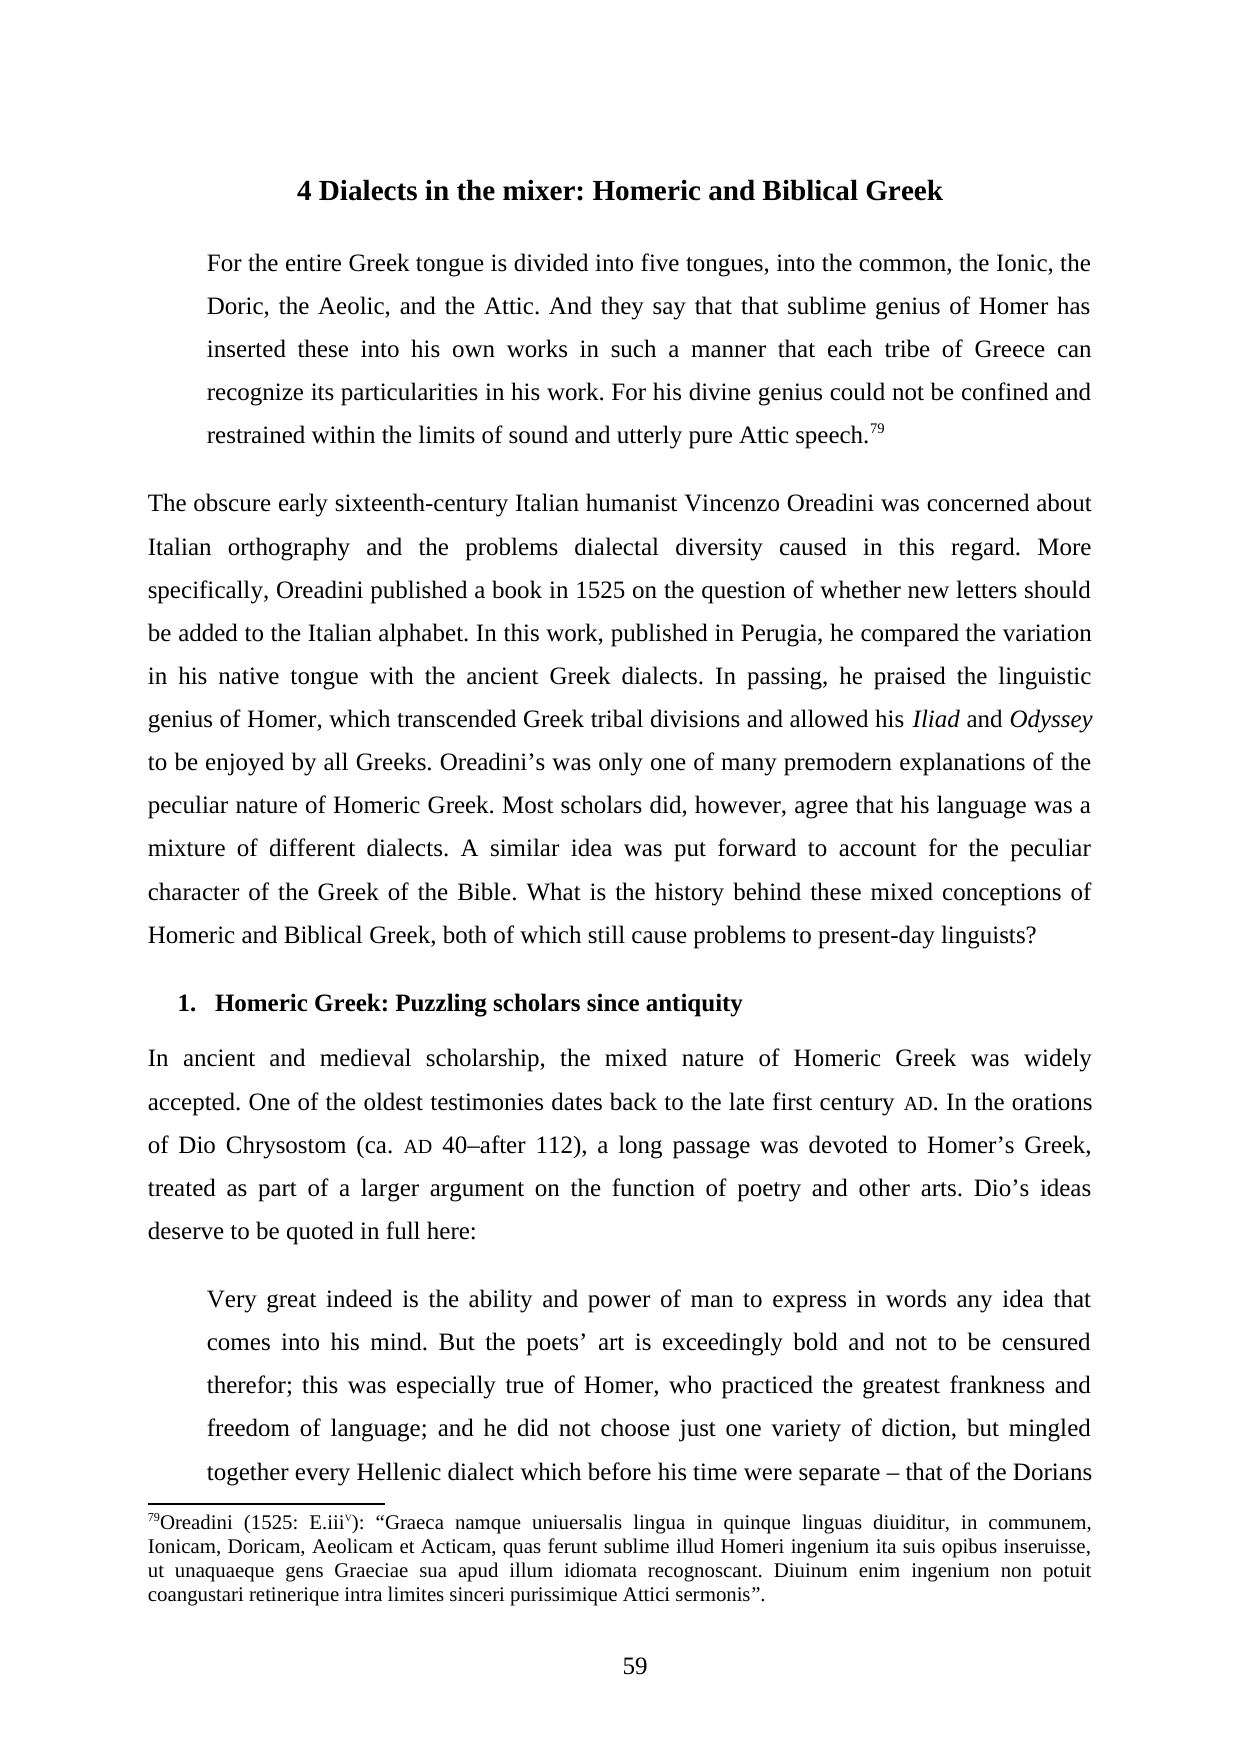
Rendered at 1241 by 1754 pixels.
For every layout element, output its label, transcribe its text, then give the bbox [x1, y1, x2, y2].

text Oreadini (1525: E.iiiv): “Graeca namque uniuersalis lingua in quinque linguas diuiditur, in communem, Ionicam, Doricam, Aeolicam et Acticam, quas ferunt sublime illud Homeri ingenium ita suis opibus inseruisse, ut unaquaeque gens Graeciae sua apud illum idiomata recognoscant. Diuinum enim ingenium non potuit coangustari retinerique intra limites sinceri purissimique Attici sermonis”. [148, 1510, 1093, 1606]
text In ancient and medieval scholarship, the mixed nature of Homeric Greek was widely accepted. One of the oldest testimonies dates back to the late first century ad. In the orations of Dio Chrysostom (ca. ad 40–after 112), a long passage was devoted to Homer’s Greek, treated as part of a larger argument on the function of poetry and other arts. Dio’s ideas deserve to be quoted in full here: [148, 1043, 1093, 1245]
subtitle Homeric Greek: Puzzling scholars since antiquity [177, 988, 1093, 1017]
subtitle 4 Dialects in the mixer: Homeric and Biblical Greek [148, 173, 1093, 206]
text The obscure early sixteenth-century Italian humanist Vincenzo Oreadini was concerned about Italian orthography and the problems dialectal diversity caused in this regard. More specifically, Oreadini published a book in 1525 on the question of whether new letters should be added to the Italian alphabet. In this work, published in Perugia, he compared the variation in his native tongue with the ancient Greek dialects. In passing, he praised the linguistic genius of Homer, which transcended Greek tribal divisions and allowed his Iliad and Odyssey to be enjoyed by all Greeks. Oreadini’s was only one of many premodern explanations of the peculiar nature of Homeric Greek. Most scholars did, however, agree that his language was a mixture of different dialects. A similar idea was put forward to account for the peculiar character of the Greek of the Bible. What is the history behind these mixed conceptions of Homeric and Biblical Greek, both of which still cause problems to present-day linguists? [148, 488, 1093, 948]
text Very great indeed is the ability and power of man to express in words any idea that comes into his mind. But the poets’ art is exceedingly bold and not to be censured therefor; this was especially true of Homer, who practiced the greatest frankness and freedom of language; and he did not choose just one variety of diction, but mingled together every Hellenic dialect which before his time were separate – that of the Dorians [207, 1284, 1093, 1485]
text For the entire Greek tongue is divided into five tongues, into the common, the Ionic, the Doric, the Aeolic, and the Attic. And they say that that sublime genius of Homer has inserted these into his own works in such a manner that each tribe of Greece can recognize its particularities in his work. For his divine genius could not be confined and restrained within the limits of sound and utterly pure Attic speech. [207, 248, 1093, 449]
